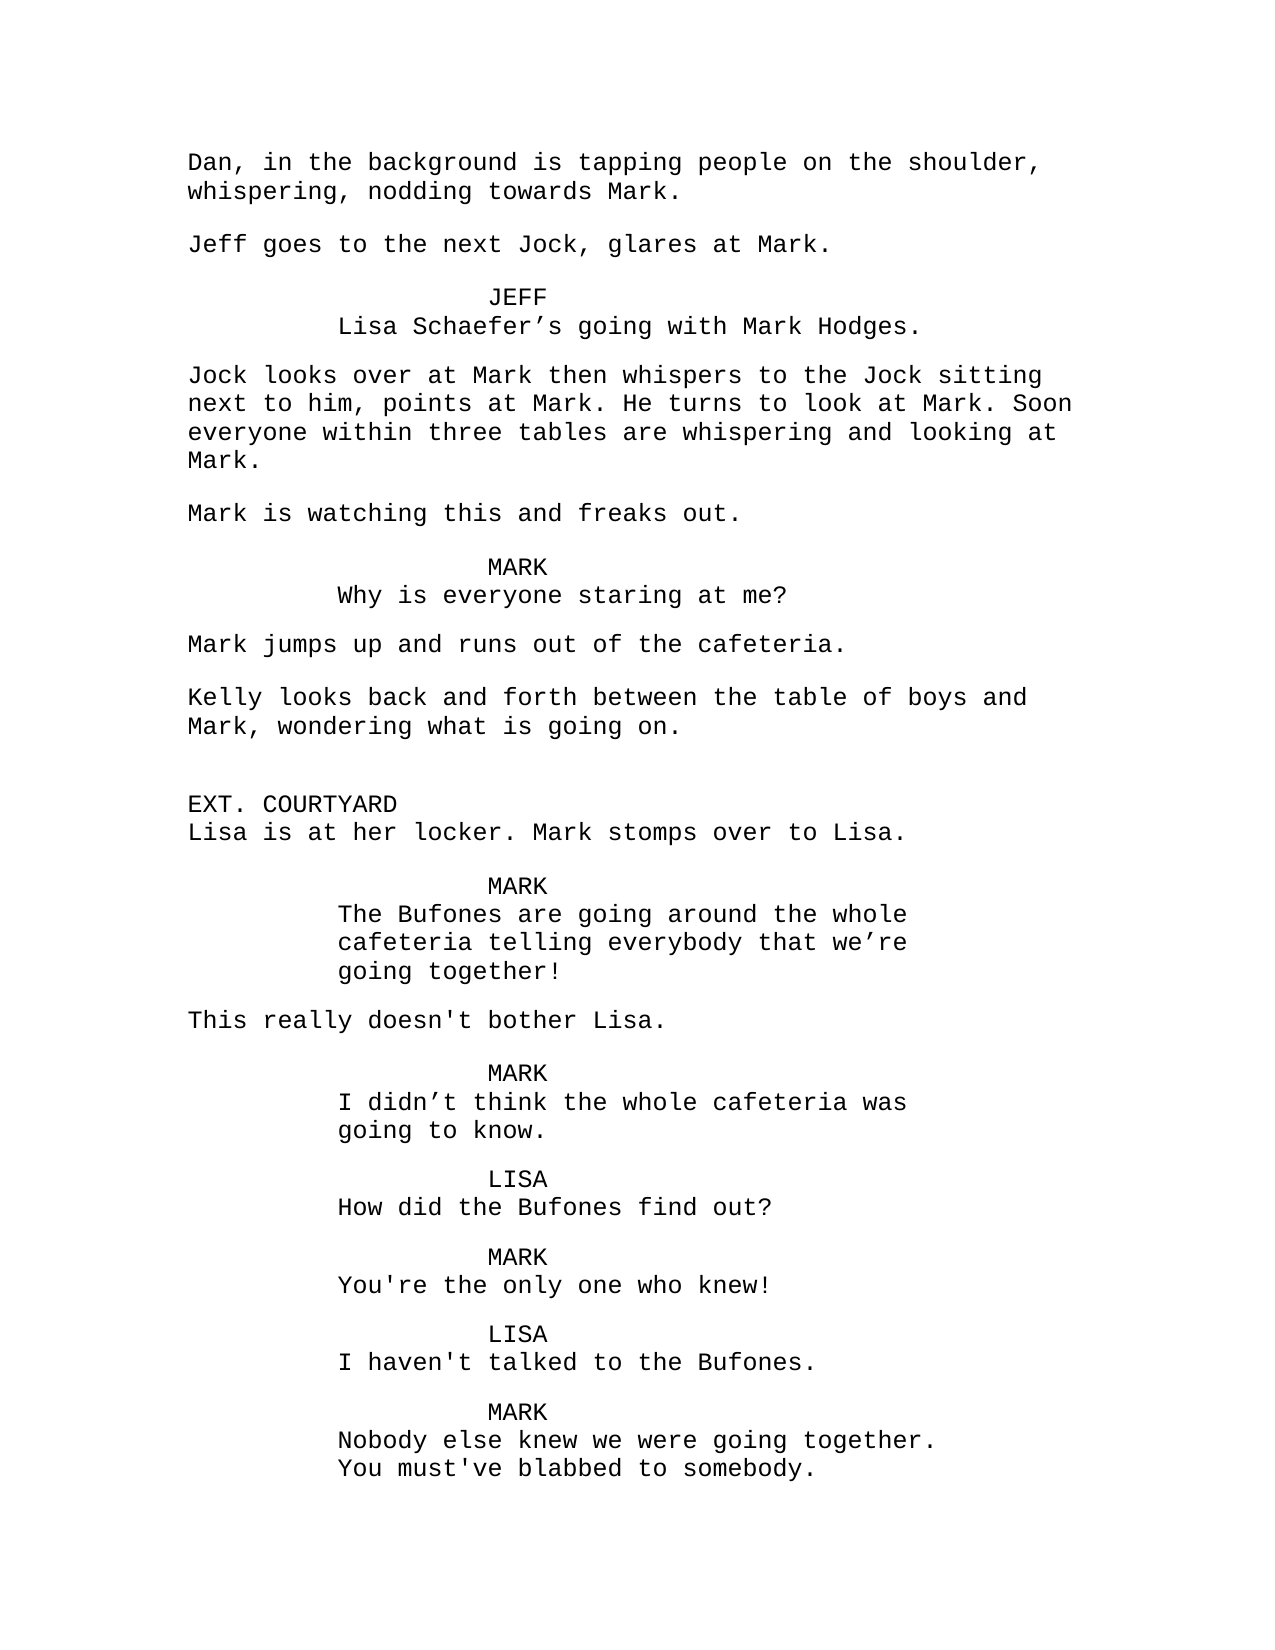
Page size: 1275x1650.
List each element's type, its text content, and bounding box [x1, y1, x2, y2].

text Why is everyone staring at me? [337, 582, 937, 611]
text Mark is watching this and freaks out. [187, 501, 1087, 529]
text MARK [187, 1244, 1087, 1272]
text MARK [187, 1399, 1087, 1427]
text Mark jumps up and runs out of the cafeteria. [187, 632, 1087, 660]
text Jock looks over at Mark then whispers to the Jock sitting next to him, points at Mark. He turns to look at Mark. Soon everyone within three tables are whispering and looking at Mark. [187, 362, 1087, 476]
text I haven't talked to the Bufones. [337, 1350, 937, 1378]
text MARK [187, 554, 1087, 582]
text MARK [187, 873, 1087, 902]
text LISA [187, 1167, 1087, 1195]
text Jeff goes to the next Jock, glares at Mark. [187, 232, 1087, 260]
text I didn’t think the whole cafeteria was going to know. [337, 1089, 937, 1146]
text Lisa Schaefer’s going with Mark Hodges. [337, 313, 937, 342]
text MARK [187, 1061, 1087, 1089]
text Lisa is at her locker. Mark stomps over to Lisa. [187, 820, 1087, 848]
subtitle EXT. COURTYARD [187, 792, 1087, 820]
text JEFF [187, 285, 1087, 313]
text Kelly looks back and forth between the table of boys and Mark, wondering what is going on. [187, 685, 1087, 742]
text Dan, in the background is tapping people on the shoulder, whispering, nodding towards Mark. [187, 150, 1087, 207]
text How did the Bufones find out? [337, 1195, 937, 1223]
text Nobody else knew we were going together. You must've blabbed to somebody. [337, 1427, 937, 1484]
text You're the only one who knew! [337, 1272, 937, 1301]
text The Bufones are going around the whole cafeteria telling everybody that we’re going together! [337, 902, 937, 987]
text This really doesn't bother Lisa. [187, 1007, 1087, 1036]
text LISA [187, 1322, 1087, 1350]
